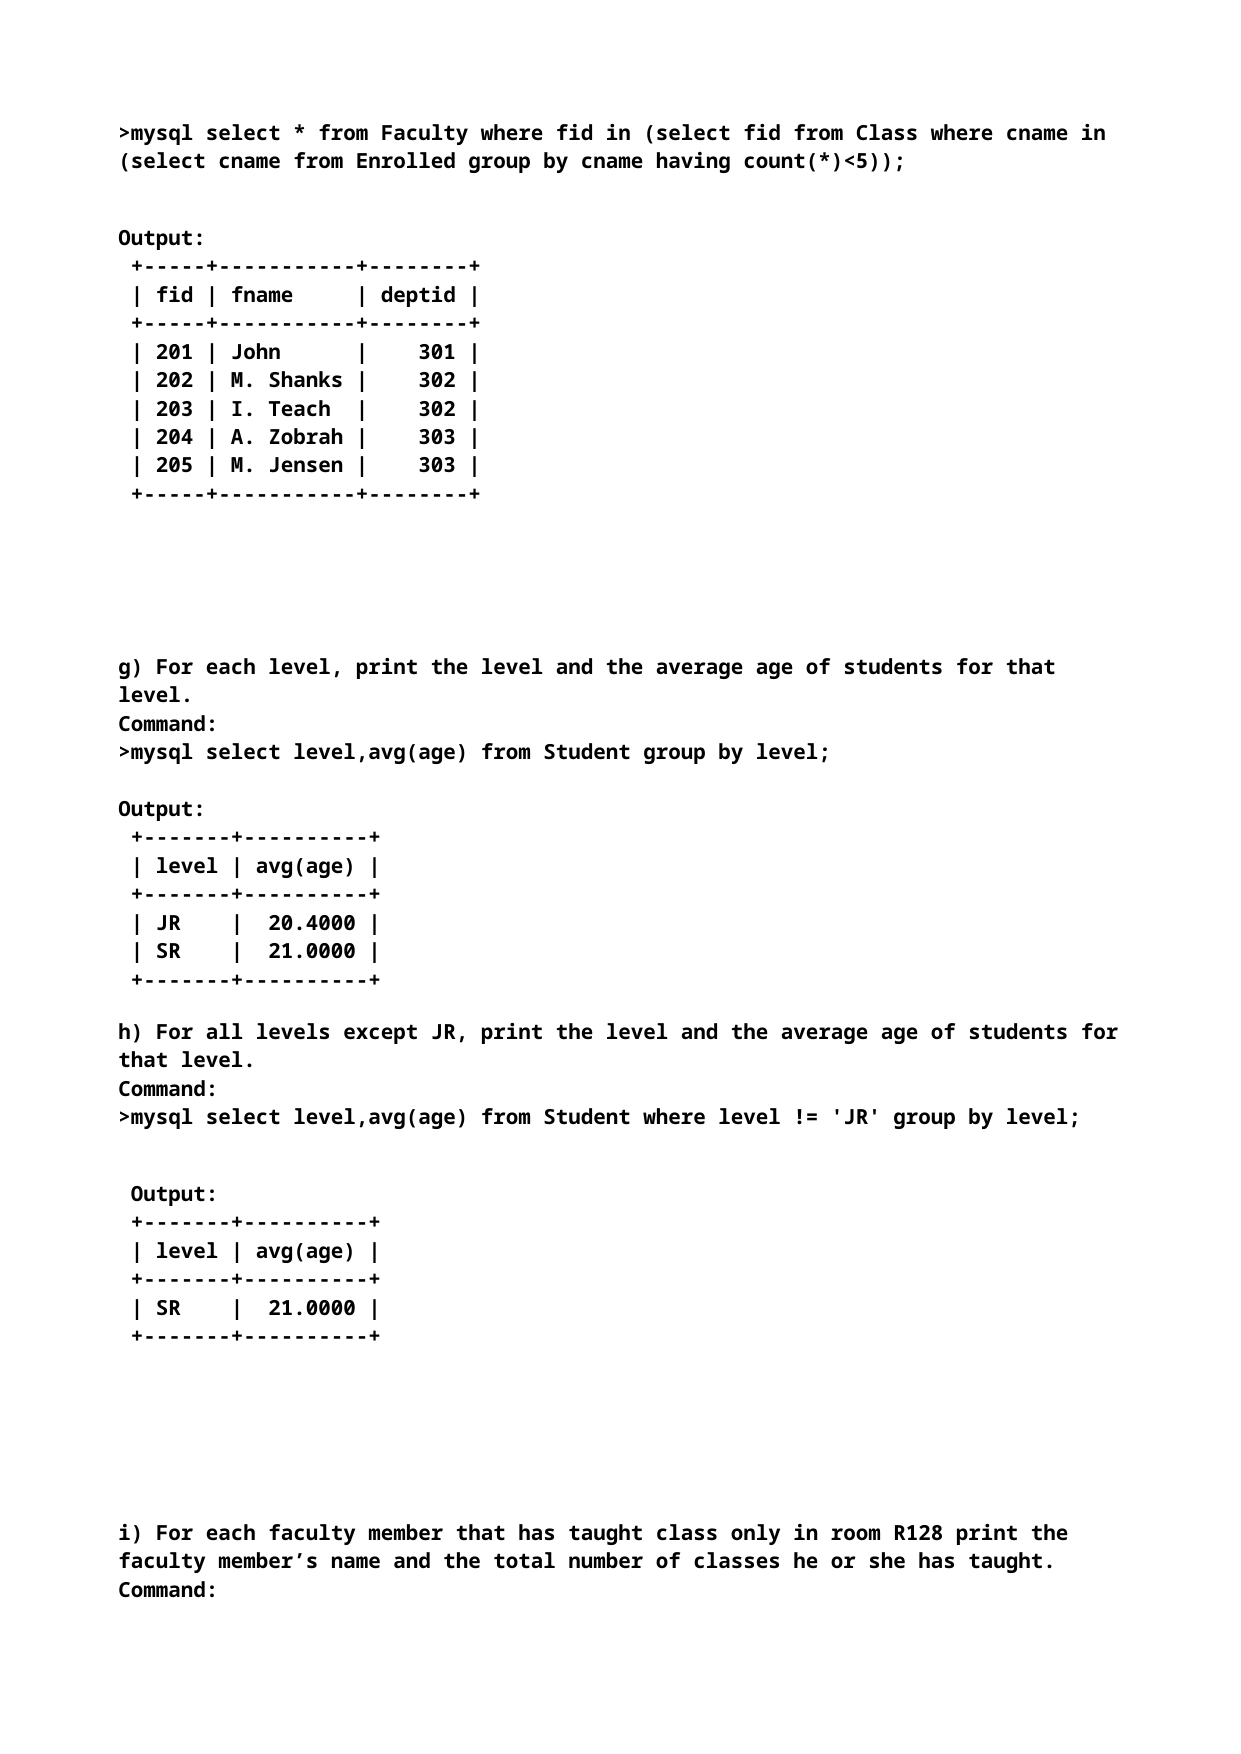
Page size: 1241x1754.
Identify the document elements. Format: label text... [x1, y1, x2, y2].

text >mysql select level,avg(age) from Student group by level; [118, 737, 1122, 766]
text i) For each faculty member that has taught class only in room R128 print the faculty member’s name and the total number of classes he or she has taught. [118, 1518, 1122, 1575]
text +-------+----------+ [118, 822, 1122, 851]
text Command: [118, 1074, 1122, 1102]
text Output: [118, 223, 1122, 252]
text +-----+-----------+--------+ [118, 308, 1122, 337]
text +-------+----------+ [118, 879, 1122, 908]
text +-------+----------+ [118, 1321, 1122, 1350]
text | 202 | M. Shanks | 302 | [118, 365, 1122, 394]
text +-------+----------+ [118, 1264, 1122, 1293]
text Output: [118, 1179, 1122, 1207]
text Command: [118, 709, 1122, 737]
text | SR | 21.0000 | [118, 1293, 1122, 1321]
text h) For all levels except JR, print the level and the average age of students for that level. [118, 1017, 1122, 1074]
text >mysql select level,avg(age) from Student where level != 'JR' group by level; [118, 1102, 1122, 1131]
text | JR | 20.4000 | [118, 908, 1122, 936]
text | 204 | A. Zobrah | 303 | [118, 422, 1122, 451]
text | level | avg(age) | [118, 1236, 1122, 1264]
text Command: [118, 1575, 1122, 1603]
text | 203 | I. Teach | 302 | [118, 394, 1122, 422]
text | SR | 21.0000 | [118, 936, 1122, 965]
text +-------+----------+ [118, 1207, 1122, 1236]
text Output: [118, 794, 1122, 822]
text +-----+-----------+--------+ [118, 479, 1122, 507]
text | 205 | M. Jensen | 303 | [118, 451, 1122, 479]
text g) For each level, print the level and the average age of students for that level. [118, 652, 1122, 709]
text >mysql select * from Faculty where fid in (select fid from Class where cname in (select cname from Enrolled group by cname having count(*)<5)); [118, 118, 1122, 175]
text | fid | fname | deptid | [118, 280, 1122, 308]
text +-------+----------+ [118, 965, 1122, 993]
text +-----+-----------+--------+ [118, 252, 1122, 280]
text | 201 | John | 301 | [118, 337, 1122, 365]
text | level | avg(age) | [118, 851, 1122, 879]
